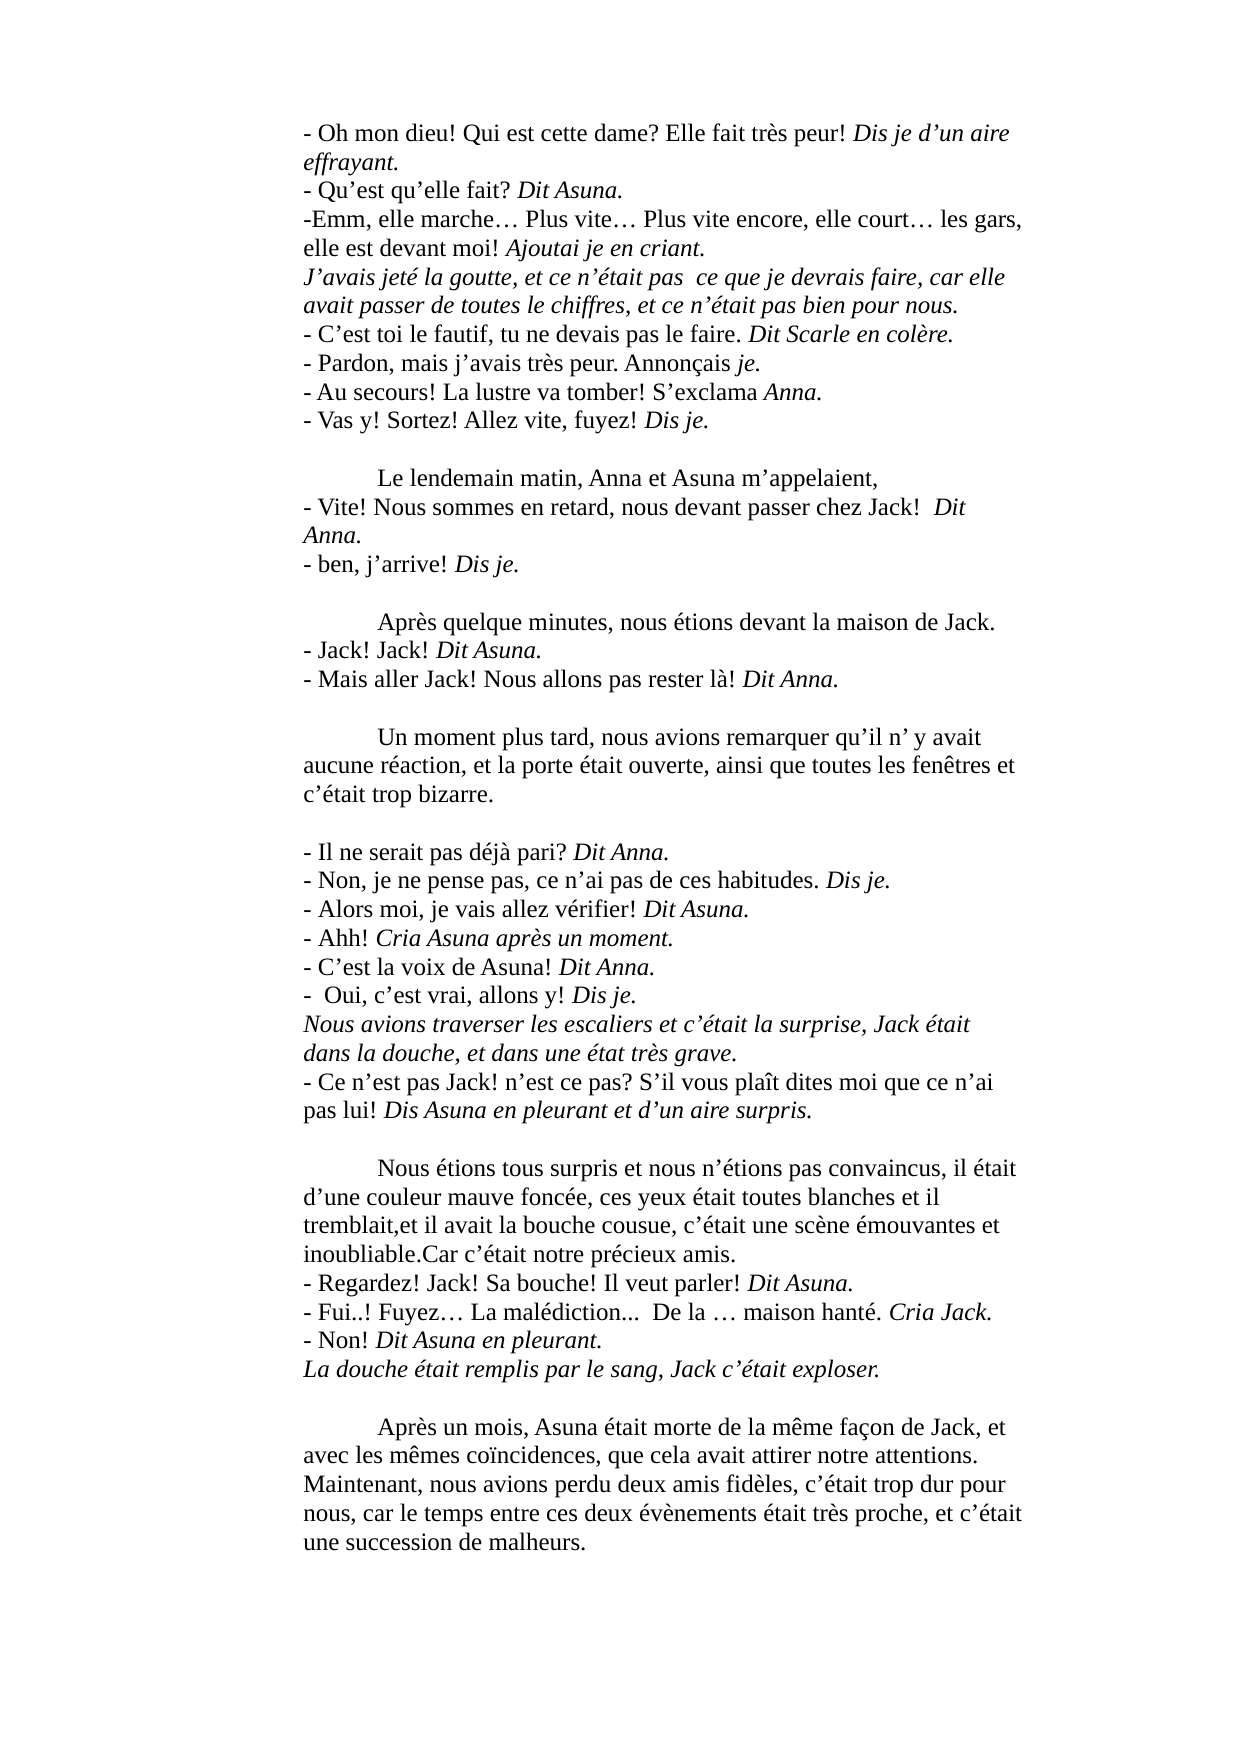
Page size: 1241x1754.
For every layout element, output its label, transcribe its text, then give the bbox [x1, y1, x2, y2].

text - Fui..! Fuyez… La malédiction... De la … maison hanté. Cria Jack. [303, 1297, 1023, 1326]
text Nous avions traverser les escaliers et c’était la surprise, Jack était dans la douche, et dans une état très grave. [303, 1009, 1023, 1067]
text - Regardez! Jack! Sa bouche! Il veut parler! Dit Asuna. [303, 1268, 1023, 1297]
text - Il ne serait pas déjà pari? Dit Anna. [303, 837, 1023, 866]
text - C’est la voix de Asuna! Dit Anna. [303, 952, 1023, 981]
text - Non, je ne pense pas, ce n’ai pas de ces habitudes. Dis je. [303, 866, 1023, 894]
text J’avais jeté la goutte, et ce n’était pas ce que je devrais faire, car elle avait passer de toutes le chiffres, et ce n’était pas bien pour nous. [303, 262, 1023, 319]
text - Alors moi, je vais allez vérifier! Dit Asuna. [303, 894, 1023, 923]
text - Pardon, mais j’avais très peur. Annonçais je. [303, 348, 1023, 377]
text Après un mois, Asuna était morte de la même façon de Jack, et avec les mêmes coïncidences, que cela avait attirer notre attentions. Maintenant, nous avions perdu deux amis fidèles, c’était trop dur pour nous, car le temps entre ces deux évènements était très proche, et c’était une succession de malheurs. [303, 1412, 1023, 1556]
text - Au secours! La lustre va tomber! S’exclama Anna. [303, 377, 1023, 406]
text - Ahh! Cria Asuna après un moment. [303, 923, 1023, 952]
text Un moment plus tard, nous avions remarquer qu’il n’ y avait aucune réaction, et la porte était ouverte, ainsi que toutes les fenêtres et c’était trop bizarre. [303, 722, 1023, 808]
text Après quelque minutes, nous étions devant la maison de Jack. [303, 607, 1023, 636]
text - Oui, c’est vrai, allons y! Dis je. [303, 981, 1023, 1009]
text La douche était remplis par le sang, Jack c’était exploser. [303, 1354, 1023, 1383]
text - Qu’est qu’elle fait? Dit Asuna. [303, 176, 1023, 204]
text - C’est toi le fautif, tu ne devais pas le faire. Dit Scarle en colère. [303, 319, 1023, 348]
text - Ce n’est pas Jack! n’est ce pas? S’il vous plaît dites moi que ce n’ai pas lui! Dis Asuna en pleurant et d’un aire surpris. [303, 1067, 1023, 1124]
text - Mais aller Jack! Nous allons pas rester là! Dit Anna. [303, 664, 1023, 693]
text Le lendemain matin, Anna et Asuna m’appelaient, [303, 463, 1023, 492]
text - ben, j’arrive! Dis je. [303, 549, 1023, 578]
text - Non! Dit Asuna en pleurant. [303, 1326, 1023, 1354]
text - Oh mon dieu! Qui est cette dame? Elle fait très peur! Dis je d’un aire effrayant. [303, 118, 1023, 176]
text - Vas y! Sortez! Allez vite, fuyez! Dis je. [303, 406, 1023, 434]
text Nous étions tous surpris et nous n’étions pas convaincus, il était d’une couleur mauve foncée, ces yeux était toutes blanches et il tremblait,et il avait la bouche cousue, c’était une scène émouvantes et inoubliable.Car c’était notre précieux amis. [303, 1153, 1023, 1268]
text - Jack! Jack! Dit Asuna. [303, 636, 1023, 664]
text -Emm, elle marche… Plus vite… Plus vite encore, elle court… les gars, elle est devant moi! Ajoutai je en criant. [303, 204, 1023, 262]
text - Vite! Nous sommes en retard, nous devant passer chez Jack! Dit Anna. [303, 492, 1023, 549]
